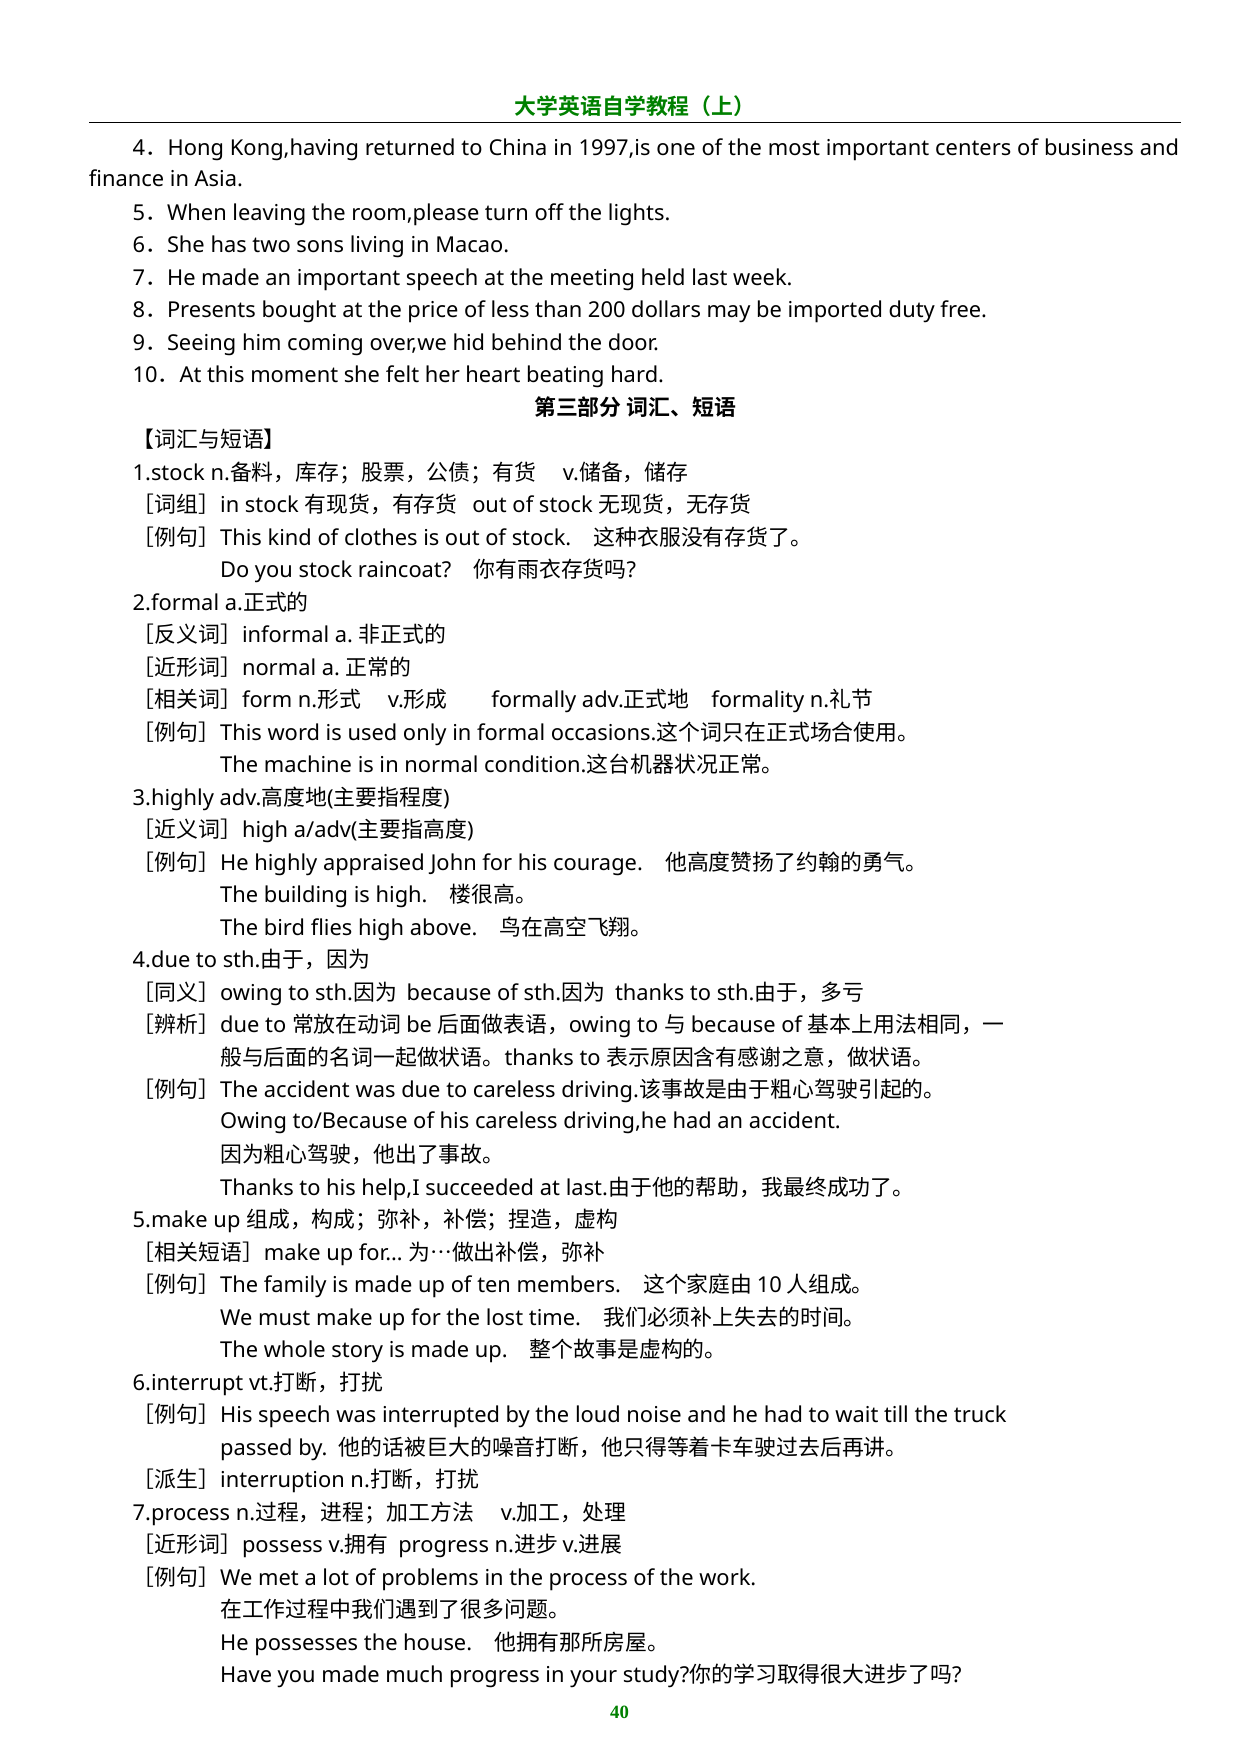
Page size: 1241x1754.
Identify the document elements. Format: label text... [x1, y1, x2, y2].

text ［近义词］high a/adv(主要指高度) [89, 812, 1181, 844]
text ［例句］This word is used only in formal occasions.这个词只在正式场合使用。 [89, 714, 1181, 747]
text 8．Presents bought at the price of less than 200 dollars may be imported duty free. [89, 292, 1181, 324]
text 6.interrupt vt.打断，打扰 [89, 1364, 1181, 1397]
text He possesses the house. 他拥有那所房屋。 [89, 1624, 1181, 1657]
text ［词组］in stock 有现货，有存货 out of stock 无现货，无存货 [89, 487, 1181, 519]
text 因为粗心驾驶，他出了事故。 [89, 1137, 1181, 1169]
text 第三部分 词汇、短语 [89, 389, 1181, 422]
text 7.process n.过程，进程；加工方法 v.加工，处理 [89, 1494, 1181, 1527]
text 9．Seeing him coming over,we hid behind the door. [89, 324, 1181, 357]
text ［相关词］form n.形式 v.形成 formally adv.正式地 formality n.礼节 [89, 682, 1181, 714]
text ［例句］The accident was due to careless driving.该事故是由于粗心驾驶引起的。 [89, 1072, 1181, 1104]
text ［例句］This kind of clothes is out of stock. 这种衣服没有存货了。 [89, 519, 1181, 552]
text ［同义］owing to sth.因为 because of sth.因为 thanks to sth.由于，多亏 [89, 974, 1181, 1007]
text The whole story is made up. 整个故事是虚构的。 [89, 1332, 1181, 1364]
text The bird flies high above. 鸟在高空飞翔。 [89, 909, 1181, 942]
text The building is high. 楼很高。 [89, 877, 1181, 909]
text 1.stock n.备料，库存；股票，公债；有货 v.储备，储存 [89, 454, 1181, 487]
text 4.due to sth.由于，因为 [89, 942, 1181, 974]
text Owing to/Because of his careless driving,he had an accident. [89, 1104, 1181, 1137]
text 2.formal a.正式的 [89, 584, 1181, 617]
text passed by. 他的话被巨大的噪音打断，他只得等着卡车驶过去后再讲。 [89, 1429, 1181, 1462]
text 6．She has two sons living in Macao. [89, 227, 1181, 259]
text Have you made much progress in your study?你的学习取得很大进步了吗? [89, 1657, 1181, 1689]
text Thanks to his help,I succeeded at last.由于他的帮助，我最终成功了。 [89, 1169, 1181, 1202]
text 【词汇与短语】 [89, 422, 1181, 454]
text ［反义词］informal a. 非正式的 [89, 617, 1181, 649]
text ［派生］interruption n.打断，打扰 [89, 1462, 1181, 1494]
text We must make up for the lost time. 我们必须补上失去的时间。 [89, 1299, 1181, 1332]
text 7．He made an important speech at the meeting held last week. [89, 259, 1181, 292]
text ［例句］He highly appraised John for his courage. 他高度赞扬了约翰的勇气。 [89, 844, 1181, 877]
text 般与后面的名词一起做状语。thanks to 表示原因含有感谢之意，做状语。 [89, 1039, 1181, 1072]
text ［辨析］due to 常放在动词 be 后面做表语，owing to 与 because of 基本上用法相同，一 [89, 1007, 1181, 1039]
text 在工作过程中我们遇到了很多问题。 [89, 1592, 1181, 1624]
text 5.make up 组成，构成；弥补，补偿；捏造，虚构 [89, 1202, 1181, 1234]
text ［相关短语］make up for… 为…做出补偿，弥补 [89, 1234, 1181, 1267]
text 5．When leaving the room,please turn off the lights. [89, 194, 1181, 227]
text ［近形词］possess v.拥有 progress n.进步 v.进展 [89, 1527, 1181, 1559]
text ［例句］The family is made up of ten members. 这个家庭由10人组成。 [89, 1267, 1181, 1299]
text 4．Hong Kong,having returned to China in 1997,is one of the most important centers of business and finance in Asia. [89, 129, 1181, 194]
text Do you stock raincoat? 你有雨衣存货吗? [89, 552, 1181, 584]
text ［例句］We met a lot of problems in the process of the work. [89, 1559, 1181, 1592]
text ［例句］His speech was interrupted by the loud noise and he had to wait till the truck [89, 1397, 1181, 1429]
text ［近形词］normal a. 正常的 [89, 649, 1181, 682]
text The machine is in normal condition.这台机器状况正常。 [89, 747, 1181, 779]
text 3.highly adv.高度地(主要指程度) [89, 779, 1181, 812]
text 10．At this moment she felt her heart beating hard. [89, 357, 1181, 389]
